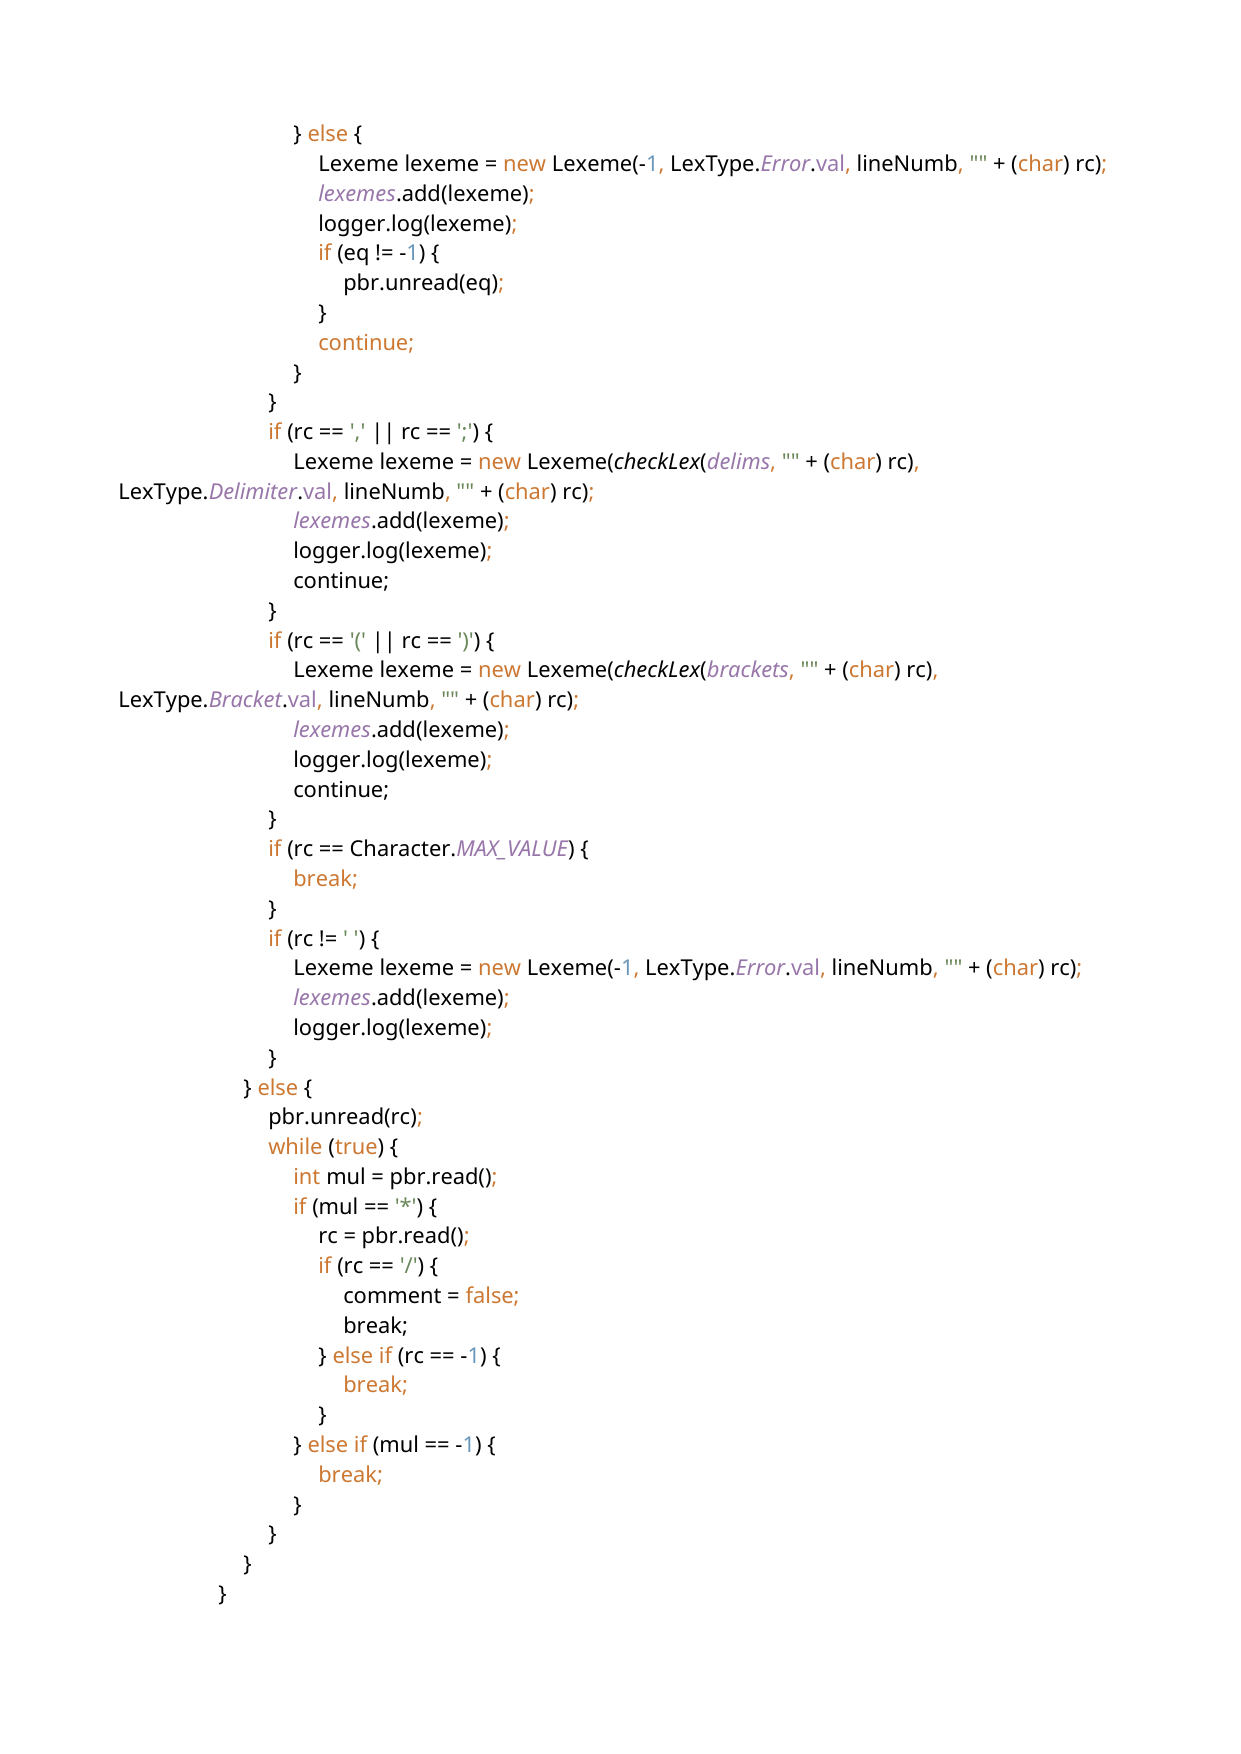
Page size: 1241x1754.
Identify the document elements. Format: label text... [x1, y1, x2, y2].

text } [118, 386, 1122, 416]
text lexemes.add(lexeme); [118, 714, 1122, 744]
text } [118, 297, 1122, 327]
text Lexeme lexeme = new Lexeme(checkLex(brackets, "" + (char) rc), LexType.Bracket.val, lineNumb, "" + (char) rc); [118, 654, 1122, 714]
text } else { [118, 118, 1122, 148]
text lexemes.add(lexeme); [118, 178, 1122, 207]
text break; [118, 1369, 1122, 1399]
text pbr.unread(eq); [118, 267, 1122, 297]
text comment = false; [118, 1280, 1122, 1310]
text } [118, 356, 1122, 386]
text logger.log(lexeme); [118, 207, 1122, 237]
text } [118, 1488, 1122, 1518]
text while (true) { [118, 1131, 1122, 1161]
text lexemes.add(lexeme); [118, 505, 1122, 535]
text Lexeme lexeme = new Lexeme(-1, LexType.Error.val, lineNumb, "" + (char) rc); [118, 148, 1122, 178]
text } [118, 1042, 1122, 1071]
text } [118, 893, 1122, 922]
text break; [118, 1459, 1122, 1488]
text logger.log(lexeme); [118, 535, 1122, 565]
text break; [118, 1310, 1122, 1339]
text } [118, 595, 1122, 624]
text } else { [118, 1071, 1122, 1101]
text if (rc == ',' || rc == ';') { [118, 416, 1122, 446]
text } [118, 1548, 1122, 1578]
text int mul = pbr.read(); [118, 1161, 1122, 1191]
text } [118, 1578, 1122, 1608]
text if (rc == '(' || rc == ')') { [118, 624, 1122, 654]
text lexemes.add(lexeme); [118, 982, 1122, 1012]
text pbr.unread(rc); [118, 1101, 1122, 1131]
text continue; [118, 565, 1122, 595]
text if (rc == '/') { [118, 1250, 1122, 1280]
text } [118, 1399, 1122, 1429]
text Lexeme lexeme = new Lexeme(checkLex(delims, "" + (char) rc), LexType.Delimiter.val, lineNumb, "" + (char) rc); [118, 446, 1122, 505]
text continue; [118, 327, 1122, 356]
text } else if (rc == -1) { [118, 1339, 1122, 1369]
text if (rc != ' ') { [118, 922, 1122, 952]
text Lexeme lexeme = new Lexeme(-1, LexType.Error.val, lineNumb, "" + (char) rc); [118, 952, 1122, 982]
text logger.log(lexeme); [118, 1012, 1122, 1042]
text if (rc == Character.MAX_VALUE) { [118, 833, 1122, 863]
text } [118, 1518, 1122, 1548]
text if (eq != -1) { [118, 237, 1122, 267]
text break; [118, 863, 1122, 893]
text logger.log(lexeme); [118, 744, 1122, 773]
text if (mul == '*') { [118, 1191, 1122, 1220]
text continue; [118, 773, 1122, 803]
text } else if (mul == -1) { [118, 1429, 1122, 1459]
text } [118, 803, 1122, 833]
text rc = pbr.read(); [118, 1220, 1122, 1250]
